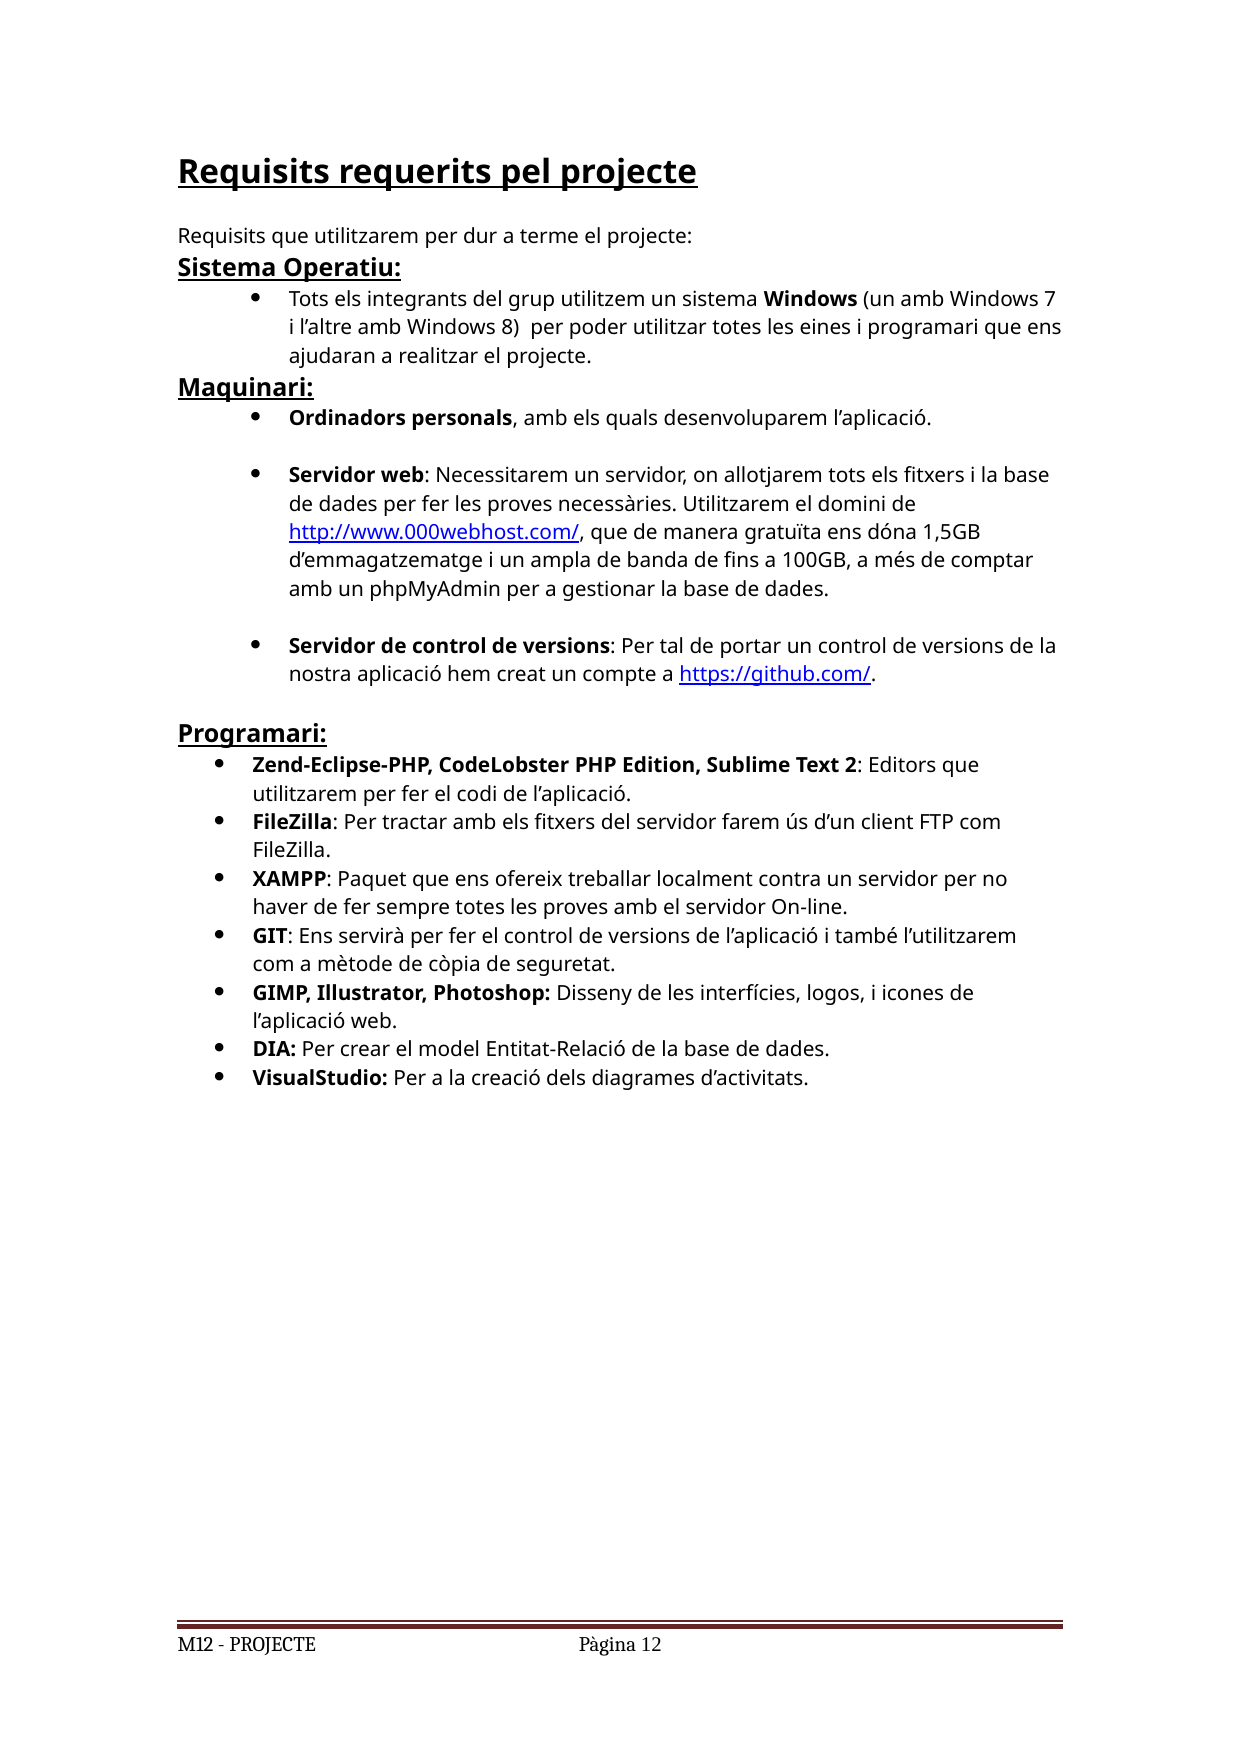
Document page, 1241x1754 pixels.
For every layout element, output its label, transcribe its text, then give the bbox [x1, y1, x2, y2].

text Maquinari: [177, 369, 1063, 403]
text Programari: [177, 716, 1063, 750]
list FileZilla: Per tractar amb els fitxers del servidor farem ús d’un client FTP com FileZilla. [215, 807, 1063, 864]
text Requisits que utilitzarem per dur a terme el projecte: [177, 221, 1063, 250]
list Servidor de control de versions: Per tal de portar un control de versions de la nostra aplicació hem creat un compte a https://github.com/. [251, 631, 1063, 688]
text Requisits requerits pel projecte [177, 148, 1063, 193]
list Servidor web: Necessitarem un servidor, on allotjarem tots els fitxers i la base de dades per fer les proves necessàries. Utilitzarem el domini de http://www.000webhost.com/, que de manera gratuïta ens dóna 1,5GB d’emmagatzematge i un ampla de banda de fins a 100GB, a més de comptar amb un phpMyAdmin per a gestionar la base de dades. [251, 460, 1063, 602]
list GIMP, Illustrator, Photoshop: Disseny de les interfícies, logos, i icones de l’aplicació web. [215, 978, 1063, 1034]
list XAMPP: Paquet que ens ofereix treballar localment contra un servidor per no haver de fer sempre totes les proves amb el servidor On-line. [215, 864, 1063, 921]
list DIA: Per crear el model Entitat-Relació de la base de dades. [215, 1034, 1063, 1063]
text Sistema Operatiu: [177, 250, 1063, 284]
list VisualStudio: Per a la creació dels diagrames d’activitats. [215, 1063, 1063, 1091]
list Tots els integrants del grup utilitzem un sistema Windows (un amb Windows 7 i l’altre amb Windows 8) per poder utilitzar totes les eines i programari que ens ajudaran a realitzar el projecte. [251, 284, 1063, 369]
list GIT: Ens servirà per fer el control de versions de l’aplicació i també l’utilitzarem com a mètode de còpia de seguretat. [215, 921, 1063, 978]
list Ordinadors personals, amb els quals desenvoluparem l’aplicació. [251, 403, 1063, 432]
list Zend-Eclipse-PHP, CodeLobster PHP Edition, Sublime Text 2: Editors que utilitzarem per fer el codi de l’aplicació. [215, 750, 1063, 807]
